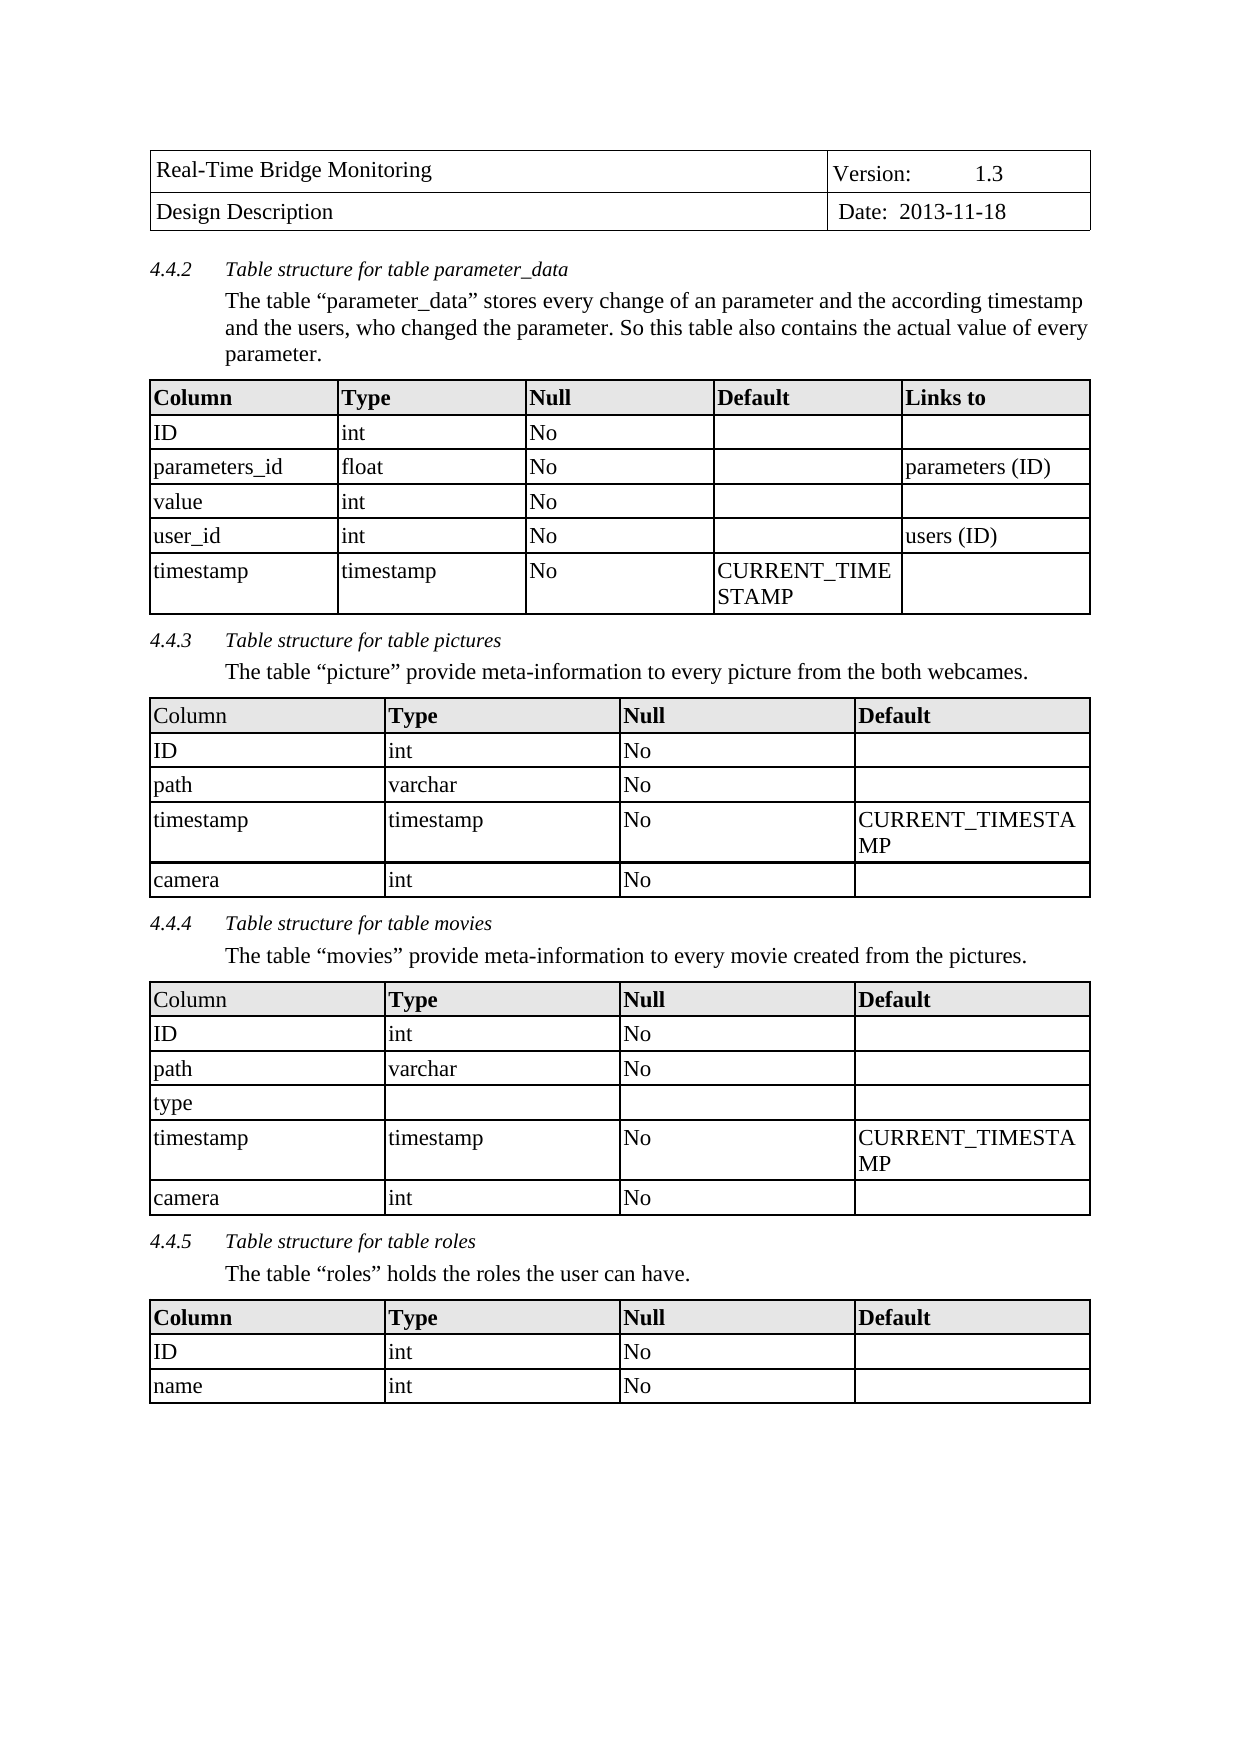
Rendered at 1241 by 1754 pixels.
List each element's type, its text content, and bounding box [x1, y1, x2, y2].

table_cell [856, 1181, 1089, 1214]
table_cell No [621, 1335, 854, 1367]
table_cell CURRENT_TIMESTAMP [856, 803, 1089, 861]
table_header Type [339, 381, 525, 414]
table_cell int [386, 1335, 619, 1367]
table_cell int [386, 1181, 619, 1214]
table_cell No [527, 416, 713, 448]
table_header Null [621, 1301, 854, 1333]
table_cell name [151, 1370, 384, 1402]
table_cell No [621, 1121, 854, 1179]
table_cell No [621, 1052, 854, 1084]
table_cell [856, 1086, 1089, 1118]
table_header Type [386, 1301, 619, 1333]
table_header Null [621, 699, 854, 732]
table_header Column [151, 983, 384, 1015]
table_header Default [856, 699, 1089, 732]
table_cell No [527, 519, 713, 552]
table_header Column [151, 381, 337, 414]
table_cell int [386, 1017, 619, 1049]
table_cell timestamp [151, 803, 384, 861]
text The table “picture” provide meta-information to every picture from the both webcames. [225, 658, 1090, 684]
table_cell int [339, 519, 525, 552]
table_cell No [621, 734, 854, 766]
table_cell No [621, 768, 854, 801]
table_cell varchar [386, 1052, 619, 1084]
table_cell [856, 1017, 1089, 1049]
table_cell type [151, 1086, 384, 1118]
table_cell timestamp [151, 554, 337, 612]
table_cell path [151, 1052, 384, 1084]
table_cell CURRENT_TIMESTAMP [856, 1121, 1089, 1179]
table_cell parameters (ID) [903, 450, 1089, 483]
table_cell int [339, 416, 525, 448]
table_cell int [386, 864, 619, 896]
table_cell users (ID) [903, 519, 1089, 552]
table_cell [621, 1086, 854, 1118]
table_cell [856, 1052, 1089, 1084]
table_cell ID [151, 1017, 384, 1049]
table_cell CURRENT_TIMESTAMP [715, 554, 901, 612]
table_cell No [621, 1017, 854, 1049]
table_cell No [527, 554, 713, 612]
table_cell No [621, 803, 854, 861]
table_cell [386, 1086, 619, 1118]
table_cell timestamp [339, 554, 525, 612]
table_cell No [621, 864, 854, 896]
table_header Null [621, 983, 854, 1015]
table_cell [903, 485, 1089, 517]
table_cell No [621, 1181, 854, 1214]
table_cell varchar [386, 768, 619, 801]
table_cell [856, 864, 1089, 896]
table_cell No [527, 485, 713, 517]
table_header Default [715, 381, 901, 414]
table_header Null [527, 381, 713, 414]
table_cell int [386, 1370, 619, 1402]
table_cell [715, 450, 901, 483]
subtitle Table structure for table pictures [150, 627, 1090, 652]
table_cell parameters_id [151, 450, 337, 483]
table_cell timestamp [151, 1121, 384, 1179]
table_cell [903, 554, 1089, 612]
table_cell user_id [151, 519, 337, 552]
table_cell [856, 734, 1089, 766]
table_cell ID [151, 416, 337, 448]
table_header Type [386, 699, 619, 732]
table_header Column [151, 1301, 384, 1333]
table_cell value [151, 485, 337, 517]
table_cell path [151, 768, 384, 801]
table_cell int [386, 734, 619, 766]
table_cell int [339, 485, 525, 517]
table_cell timestamp [386, 1121, 619, 1179]
table_cell [903, 416, 1089, 448]
table_cell [715, 416, 901, 448]
text The table “parameter_data” stores every change of an parameter and the according timestamp and the users, who changed the parameter. So this table also contains the actual value of every parameter. [225, 288, 1090, 367]
subtitle Table structure for table roles [150, 1228, 1090, 1253]
subtitle Table structure for table parameter_data [150, 256, 1090, 281]
text The table “roles” holds the roles the user can have. [225, 1259, 1090, 1286]
text The table “movies” provide meta-information to every movie created from the pictures. [225, 942, 1090, 968]
table_cell [715, 485, 901, 517]
table_header Default [856, 983, 1089, 1015]
table_cell [856, 1335, 1089, 1367]
table_cell No [621, 1370, 854, 1402]
table_cell [715, 519, 901, 552]
table_cell camera [151, 1181, 384, 1214]
table_header Links to [903, 381, 1089, 414]
table_header Type [386, 983, 619, 1015]
table_cell [856, 1370, 1089, 1402]
table_cell No [527, 450, 713, 483]
table_cell camera [151, 864, 384, 896]
table_cell ID [151, 1335, 384, 1367]
subtitle Table structure for table movies [150, 910, 1090, 935]
table_header Default [856, 1301, 1089, 1333]
table_cell float [339, 450, 525, 483]
table_cell ID [151, 734, 384, 766]
table_cell timestamp [386, 803, 619, 861]
table_header Column [151, 699, 384, 732]
table_cell [856, 768, 1089, 801]
